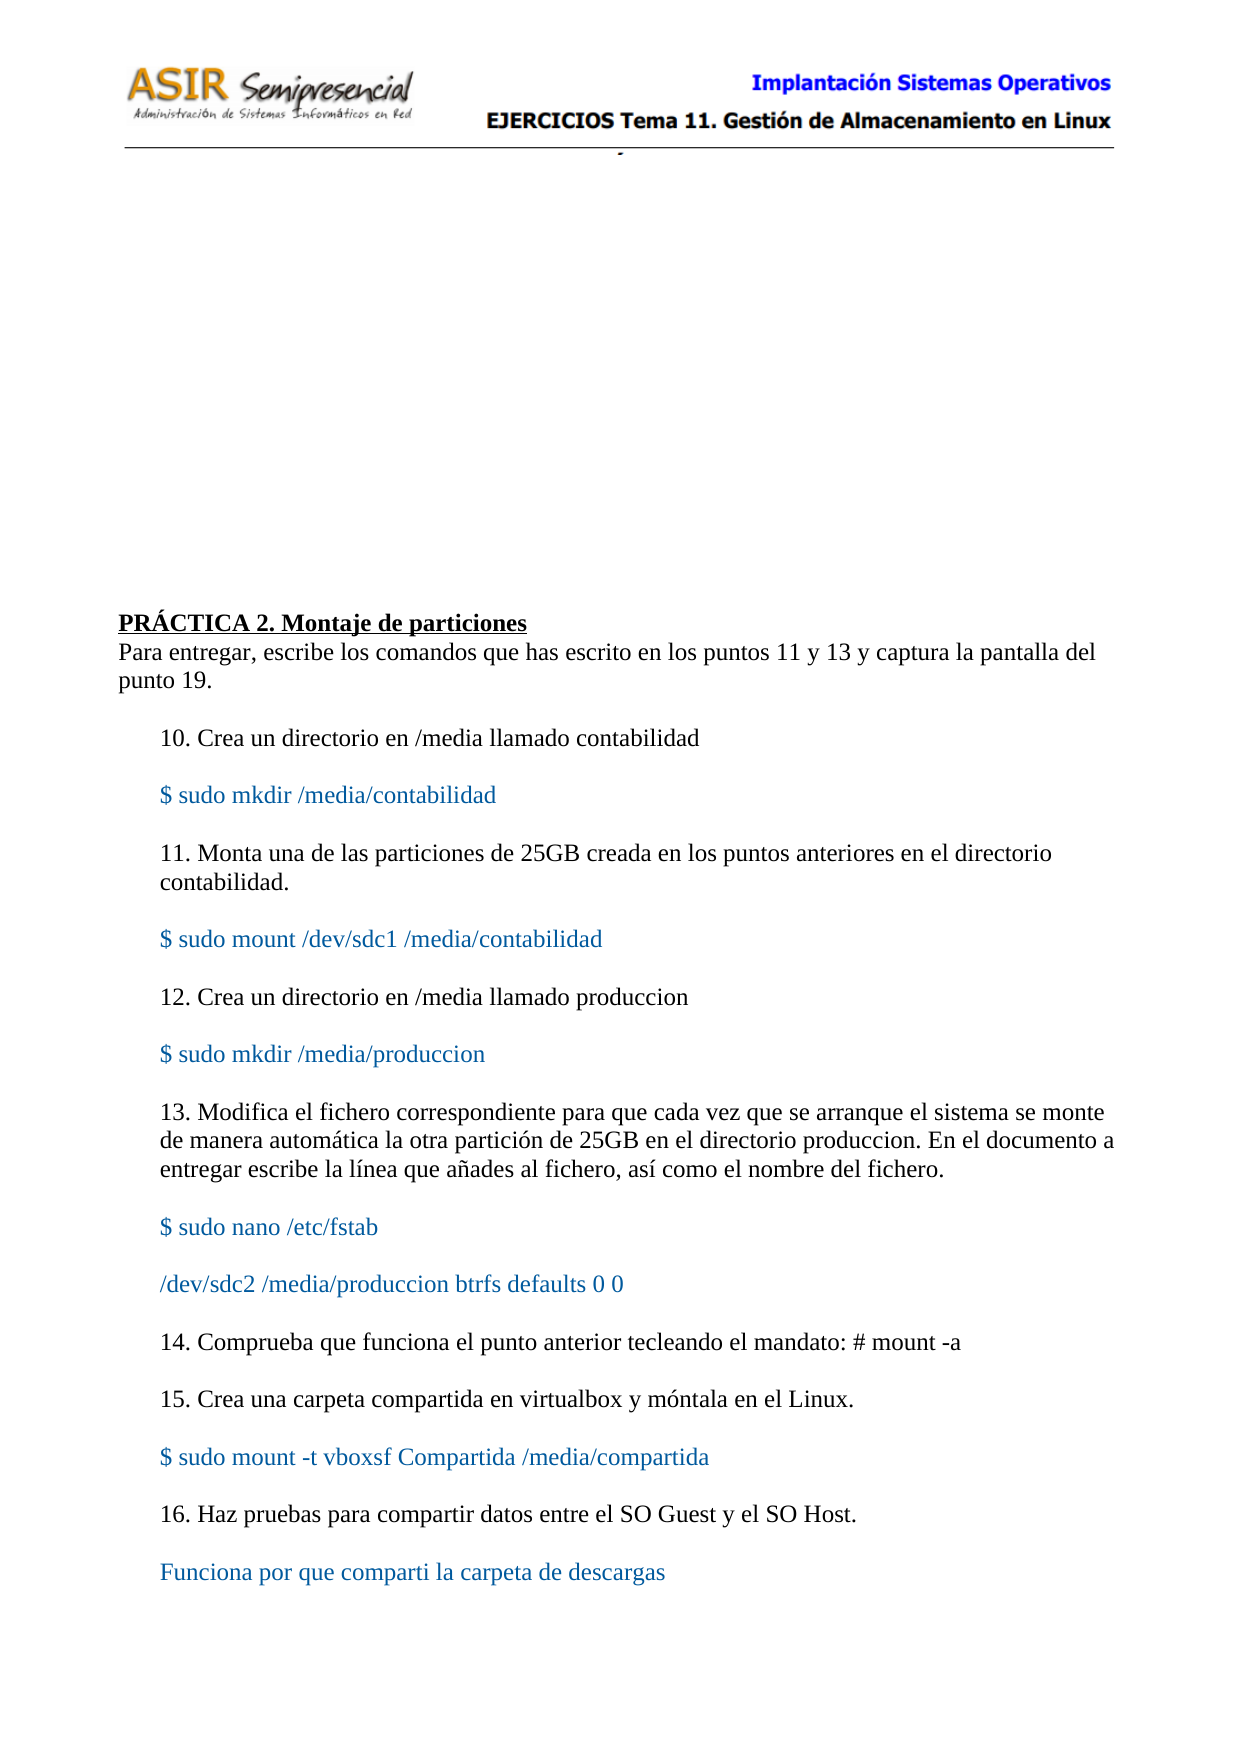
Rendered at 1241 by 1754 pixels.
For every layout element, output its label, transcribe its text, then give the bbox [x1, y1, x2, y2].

text $ sudo nano /etc/fstab [159, 1212, 1122, 1241]
text Para entregar, escribe los comandos que has escrito en los puntos 11 y 13 y captura la pantalla del punto 19. [118, 637, 1122, 694]
text 14. Comprueba que funciona el punto anterior tecleando el mandato: # mount -a [159, 1327, 1122, 1356]
text Funciona por que comparti la carpeta de descargas [159, 1557, 1122, 1586]
text $ sudo mkdir /media/produccion [159, 1039, 1122, 1068]
text $ sudo mkdir /media/contabilidad [159, 781, 1122, 809]
text 16. Haz pruebas para compartir datos entre el SO Guest y el SO Host. [159, 1499, 1122, 1528]
text 11. Monta una de las particiones de 25GB creada en los puntos anteriores en el directorio contabilidad. [159, 838, 1122, 896]
text 13. Modifica el fichero correspondiente para que cada vez que se arranque el sistema se monte de manera automática la otra partición de 25GB en el directorio produccion. En el documento a entregar escribe la línea que añades al fichero, así como el nombre del fichero. [159, 1097, 1122, 1183]
text /dev/sdc2 /media/produccion btrfs defaults 0 0 [159, 1269, 1122, 1298]
picture [118, 50, 1123, 155]
text $ sudo mount -t vboxsf Compartida /media/compartida [159, 1442, 1122, 1471]
text 15. Crea una carpeta compartida en virtualbox y móntala en el Linux. [159, 1384, 1122, 1413]
text 12. Crea un directorio en /media llamado produccion [159, 982, 1122, 1011]
text $ sudo mount /dev/sdc1 /media/contabilidad [159, 924, 1122, 953]
text 10. Crea un directorio en /media llamado contabilidad [159, 723, 1122, 752]
text PRÁCTICA 2. Montaje de particiones [118, 608, 1122, 637]
